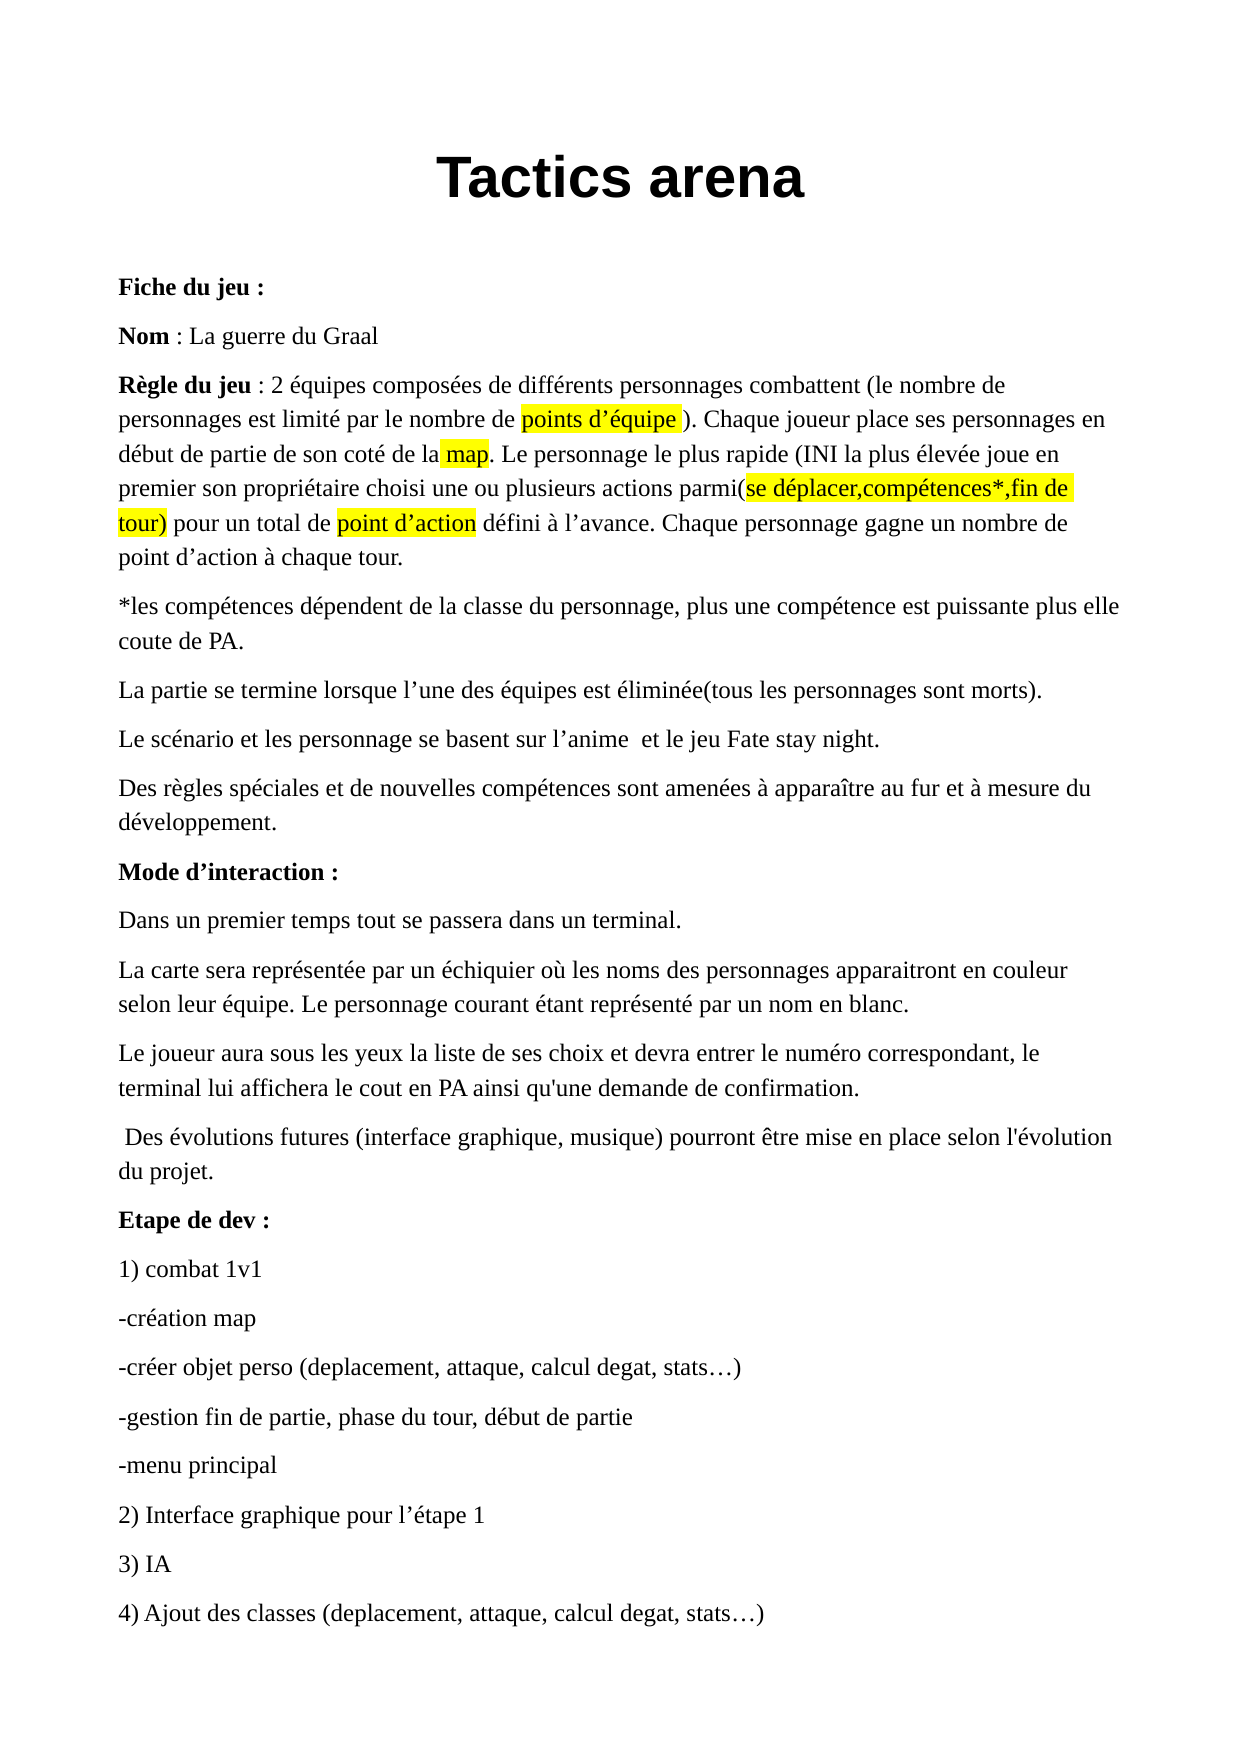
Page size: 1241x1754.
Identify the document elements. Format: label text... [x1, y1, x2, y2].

text *les compétences dépendent de la classe du personnage, plus une compétence est puissante plus elle coute de PA. [118, 591, 1122, 654]
text La partie se termine lorsque l’une des équipes est éliminée(tous les personnages sont morts). [118, 675, 1122, 704]
title Tactics arena [118, 143, 1122, 210]
text 4) Ajout des classes (deplacement, attaque, calcul degat, stats…) [118, 1598, 1122, 1627]
text 1) combat 1v1 [118, 1254, 1122, 1283]
text Des règles spéciales et de nouvelles compétences sont amenées à apparaître au fur et à mesure du développement. [118, 773, 1122, 836]
text -menu principal [118, 1451, 1122, 1479]
text -créer objet perso (deplacement, attaque, calcul degat, stats…) [118, 1352, 1122, 1381]
text Des évolutions futures (interface graphique, musique) pourront être mise en place selon l'évolution du projet. [118, 1122, 1122, 1185]
text Le scénario et les personnage se basent sur l’anime et le jeu Fate stay night. [118, 724, 1122, 753]
text La carte sera représentée par un échiquier où les noms des personnages apparaitront en couleur selon leur équipe. Le personnage courant étant représenté par un nom en blanc. [118, 955, 1122, 1018]
text -gestion fin de partie, phase du tour, début de partie [118, 1402, 1122, 1430]
text Nom : La guerre du Graal [118, 321, 1122, 349]
text Le joueur aura sous les yeux la liste de ses choix et devra entrer le numéro correspondant, le terminal lui affichera le cout en PA ainsi qu'une demande de confirmation. [118, 1038, 1122, 1101]
text 2) Interface graphique pour l’étape 1 [118, 1500, 1122, 1528]
text Dans un premier temps tout se passera dans un terminal. [118, 906, 1122, 934]
text Règle du jeu : 2 équipes composées de différents personnages combattent (le nombre de personnages est limité par le nombre de points d’équipe ). Chaque joueur place ses personnages en début de partie de son coté de la map. Le personnage le plus rapide (INI la plus élevée joue en premier son propriétaire choisi une ou plusieurs actions parmi(se déplacer,compétences*,fin de tour) pour un total de point d’action défini à l’avance. Chaque personnage gagne un nombre de point d’action à chaque tour. [118, 370, 1122, 571]
text 3) IA [118, 1549, 1122, 1577]
text -création map [118, 1303, 1122, 1332]
text Mode d’interaction : [118, 857, 1122, 885]
text Fiche du jeu : [118, 272, 1122, 301]
text Etape de dev : [118, 1205, 1122, 1234]
